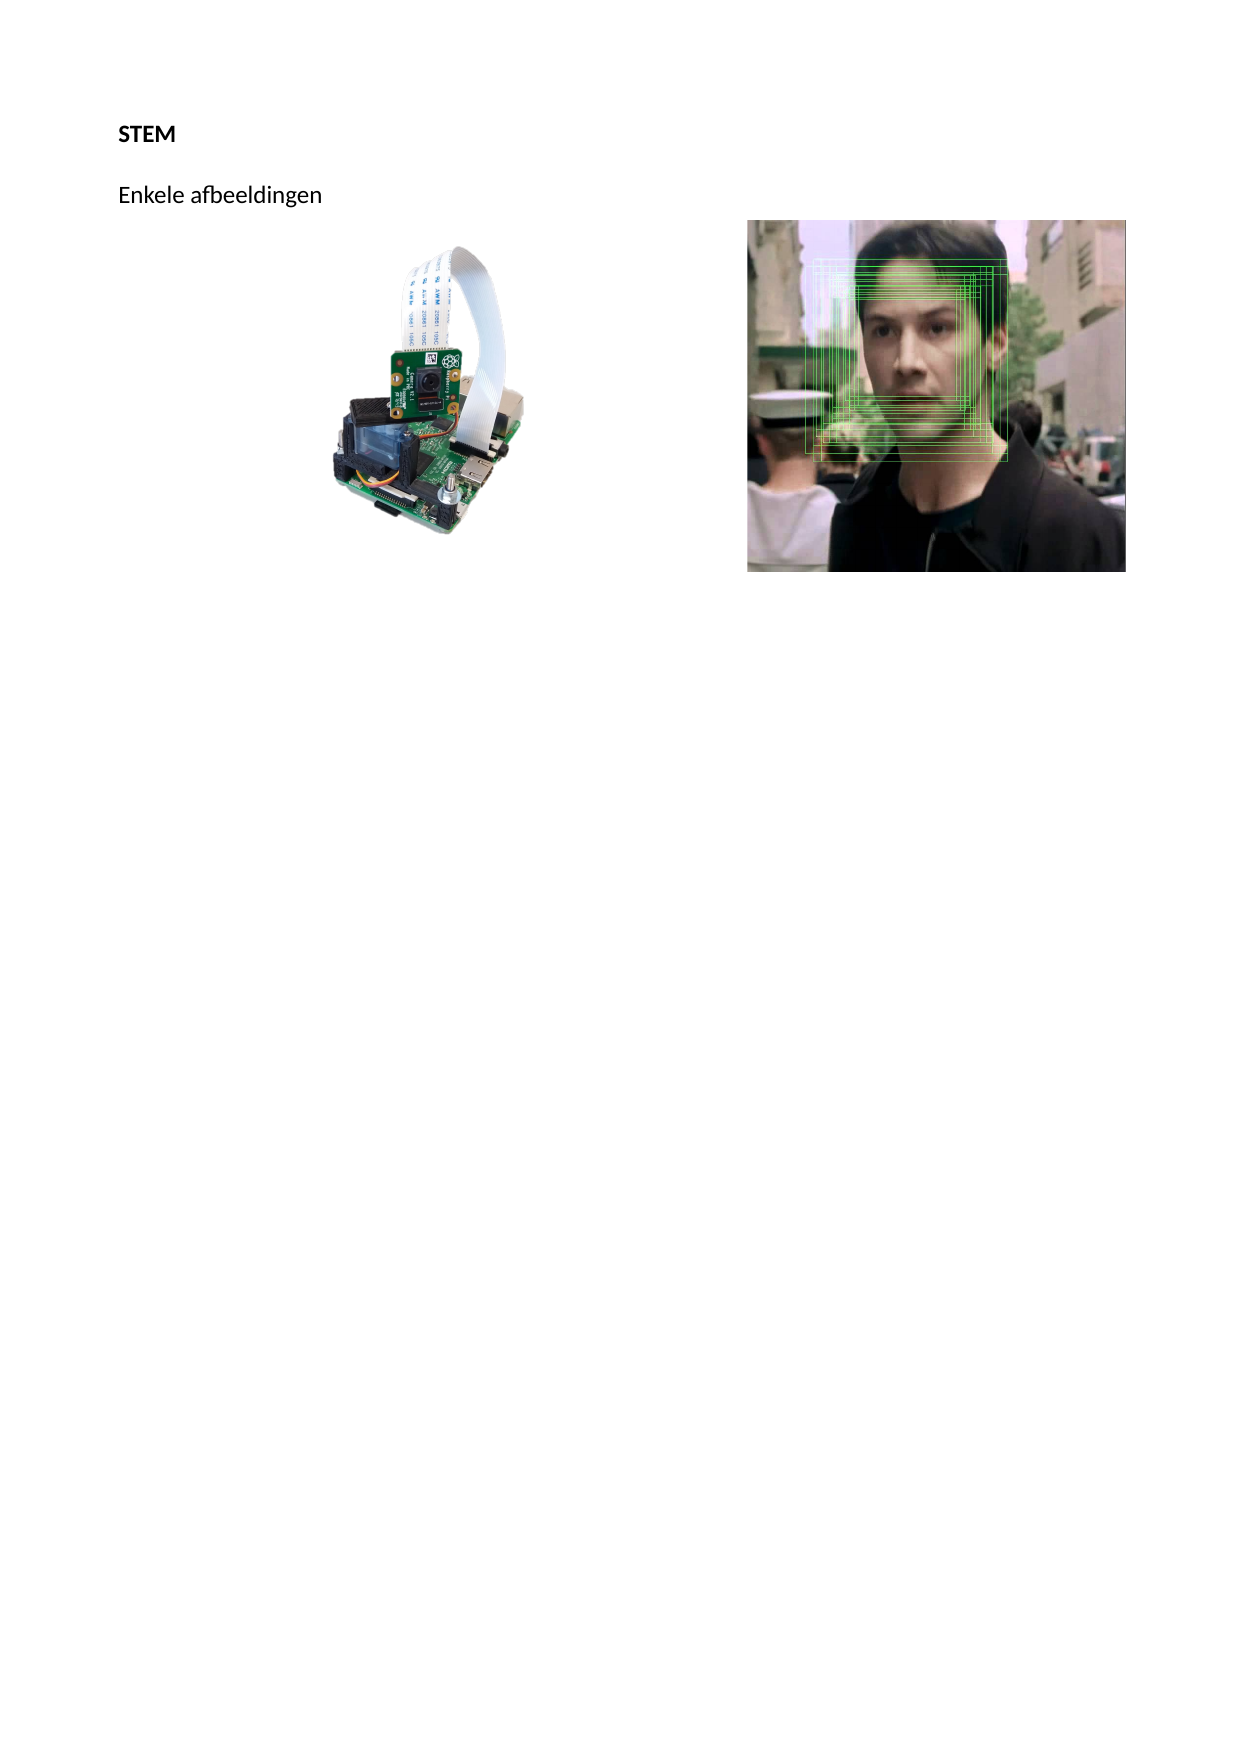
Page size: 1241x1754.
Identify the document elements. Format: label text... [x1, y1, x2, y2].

text STEM [118, 118, 1122, 149]
text Enkele afbeeldingen [118, 179, 1122, 210]
picture [147, 238, 704, 551]
picture [747, 220, 1126, 572]
